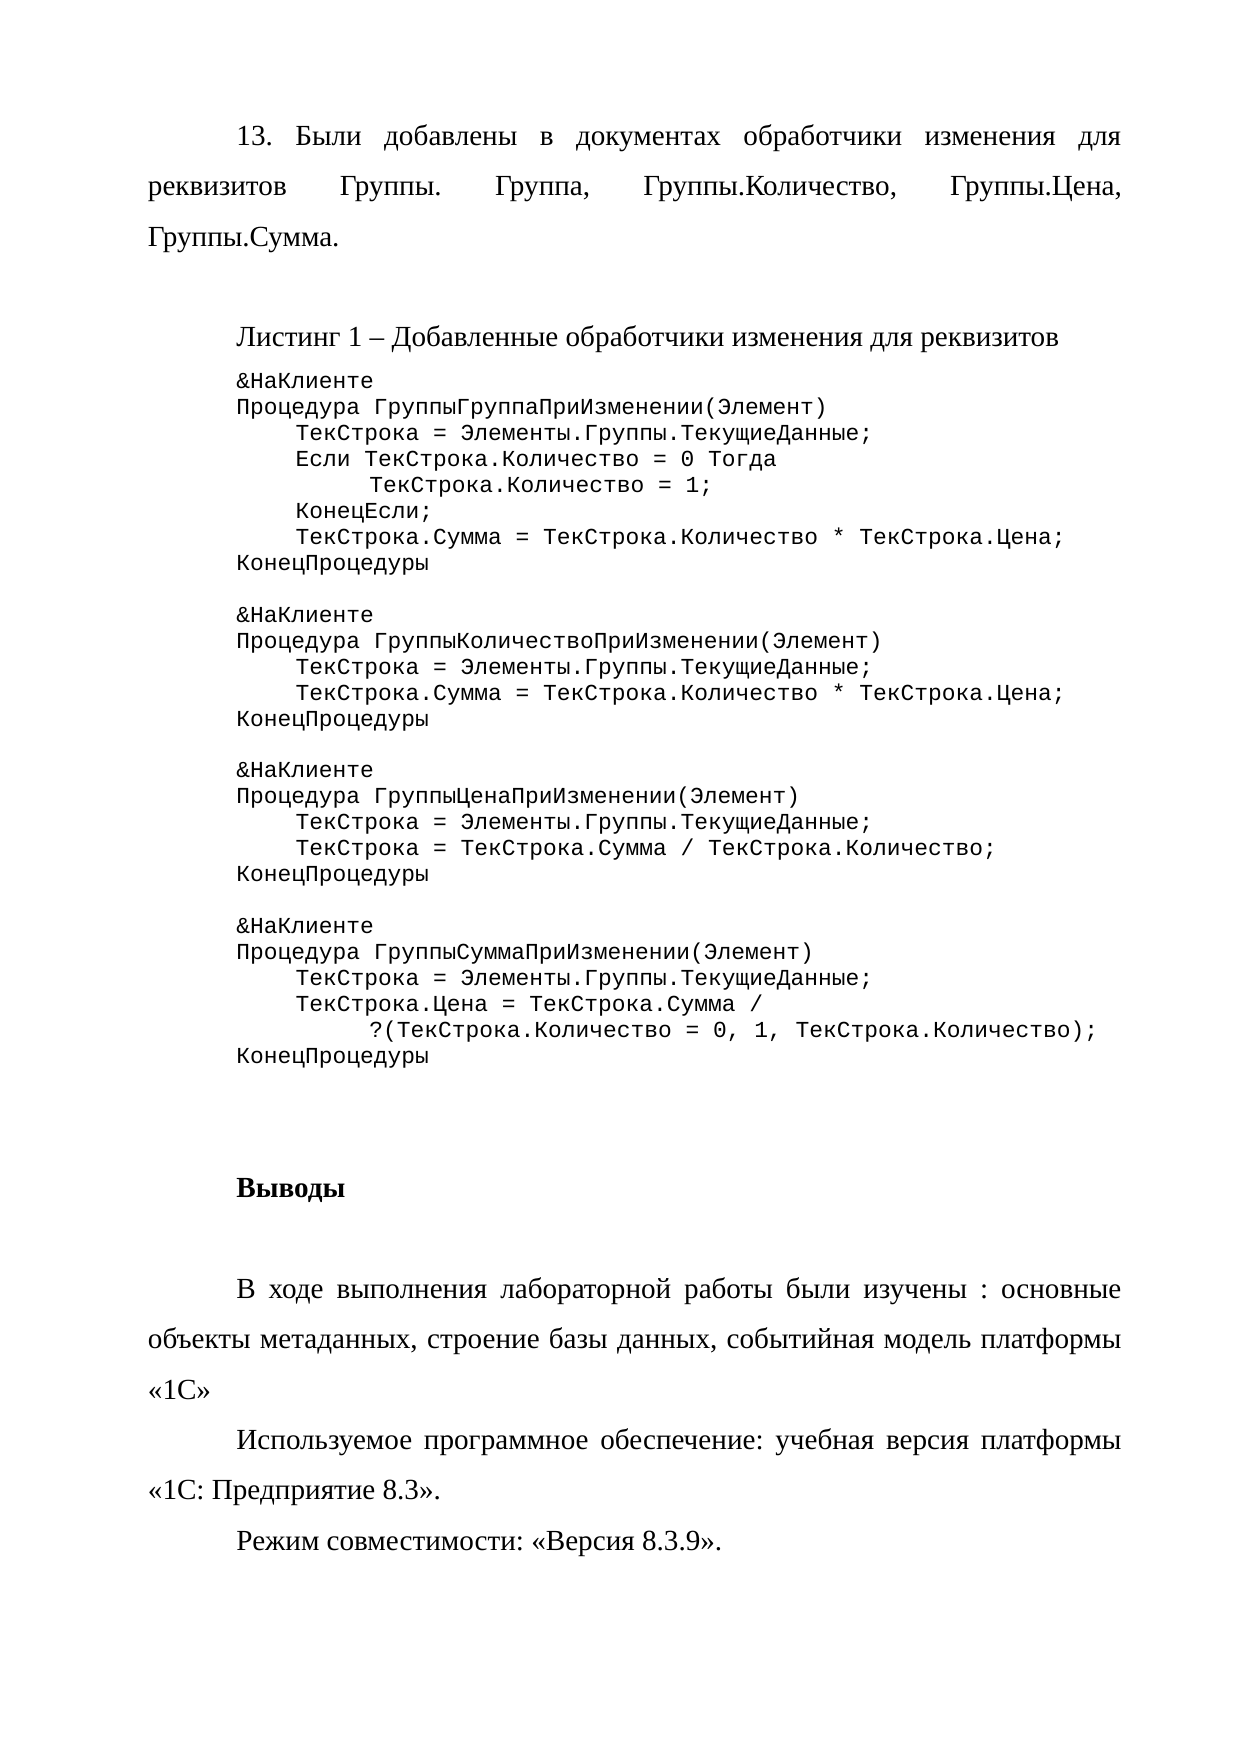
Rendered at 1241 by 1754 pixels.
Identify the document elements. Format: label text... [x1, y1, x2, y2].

text Выводы [148, 1171, 1122, 1204]
text &НаКлиенте [148, 603, 1122, 629]
text &НаКлиенте [148, 914, 1122, 940]
text ТекСтрока.Сумма = ТекСтрока.Количество * ТекСтрока.Цена; [148, 681, 1122, 707]
text ТекСтрока.Сумма = ТекСтрока.Количество * ТекСтрока.Цена; [148, 525, 1122, 551]
text ТекСтрока = Элементы.Группы.ТекущиеДанные; [148, 655, 1122, 681]
text Если ТекСтрока.Количество = 0 Тогда [148, 447, 1122, 473]
text ТекСтрока.Количество = 1; [148, 473, 1122, 499]
text КонецПроцедуры [148, 707, 1122, 733]
text Используемое программное обеспечение: учебная версия платформы «1С: Предприятие 8.3». [148, 1422, 1122, 1506]
text ТекСтрока = Элементы.Группы.ТекущиеДанные; [148, 811, 1122, 837]
text Процедура ГруппыСуммаПриИзменении(Элемент) [148, 940, 1122, 966]
text 13. Были добавлены в документах обработчики изменения для реквизитов Группы. Группа, Группы.Количество, Группы.Цена, Группы.Сумма. [148, 118, 1122, 252]
text КонецЕсли; [148, 499, 1122, 525]
text ТекСтрока = Элементы.Группы.ТекущиеДанные; [148, 966, 1122, 992]
text Процедура ГруппыГруппаПриИзменении(Элемент) [148, 396, 1122, 422]
text В ходе выполнения лабораторной работы были изучены : основные объекты метаданных, строение базы данных, событийная модель платформы «1С» [148, 1271, 1122, 1405]
text КонецПроцедуры [148, 1044, 1122, 1070]
text КонецПроцедуры [148, 551, 1122, 577]
text Режим совместимости: «Версия 8.3.9». [148, 1523, 1122, 1556]
text &НаКлиенте [148, 370, 1122, 396]
text ТекСтрока = Элементы.Группы.ТекущиеДанные; [148, 422, 1122, 447]
text ТекСтрока = ТекСтрока.Сумма / ТекСтрока.Количество; [148, 837, 1122, 862]
text &НаКлиенте [148, 759, 1122, 785]
text ТекСтрока.Цена = ТекСтрока.Сумма / [148, 992, 1122, 1018]
text Листинг 1 – Добавленные обработчики изменения для реквизитов [148, 319, 1122, 353]
text Процедура ГруппыКоличествоПриИзменении(Элемент) [148, 629, 1122, 655]
text ?(ТекСтрока.Количество = 0, 1, ТекСтрока.Количество); [148, 1018, 1122, 1044]
text КонецПроцедуры [148, 862, 1122, 888]
text Процедура ГруппыЦенаПриИзменении(Элемент) [148, 785, 1122, 811]
